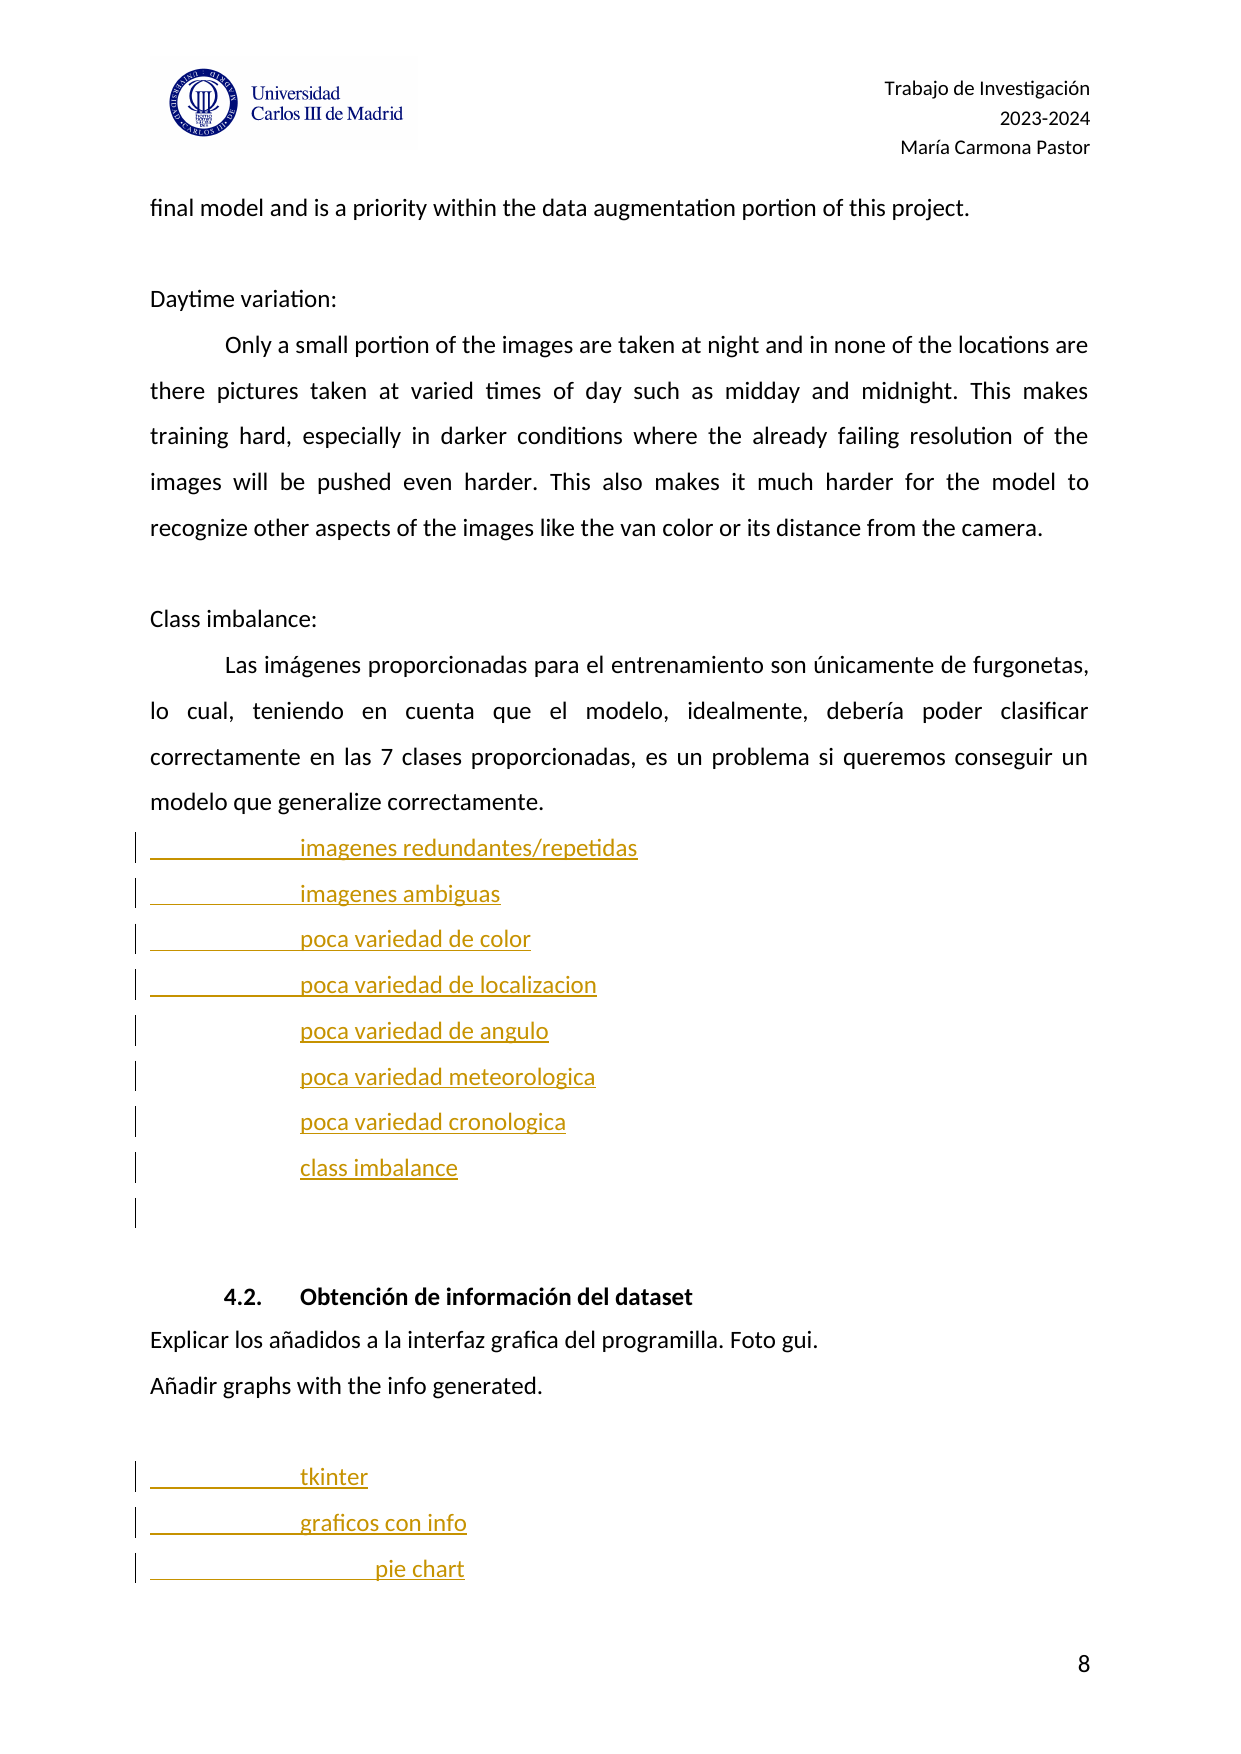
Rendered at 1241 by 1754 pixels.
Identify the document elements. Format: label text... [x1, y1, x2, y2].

text final model and is a priority within the data augmentation portion of this project. [150, 192, 1090, 222]
text Añadir graphs with the info generated. [150, 1370, 1090, 1400]
text poca variedad cronologica [225, 1106, 1090, 1137]
text Class imbalance: [150, 603, 1090, 634]
text poca variedad de localizacion [150, 969, 1090, 1000]
text graficos con info [150, 1507, 1090, 1538]
text Las imágenes proporcionadas para el entrenamiento son únicamente de furgonetas, lo cual, teniendo en cuenta que el modelo, idealmente, debería poder clasificar correctamente en las 7 clases proporcionadas, es un problema si queremos conseguir un modelo que generalize correctamente. [150, 649, 1090, 817]
text Daytime variation: [150, 283, 1090, 314]
text tkinter [150, 1461, 1090, 1492]
text class imbalance [225, 1152, 1090, 1183]
text Explicar los añadidos a la interfaz grafica del programilla. Foto gui. [150, 1324, 1090, 1355]
subtitle Obtención de información del dataset [262, 1281, 1090, 1312]
picture [150, 56, 419, 150]
text poca variedad meteorologica [225, 1061, 1090, 1091]
text Only a small portion of the images are taken at night and in none of the locations are there pictures taken at varied times of day such as midday and midnight. This makes training hard, especially in darker conditions where the already failing resolution of the images will be pushed even harder. This also makes it much harder for the model to recognize other aspects of the images like the van color or its distance from the camera. [150, 329, 1090, 542]
text imagenes redundantes/repetidas [150, 832, 1090, 863]
text poca variedad de angulo [225, 1015, 1090, 1046]
text poca variedad de color [150, 923, 1090, 954]
text pie chart [150, 1553, 1090, 1583]
text imagenes ambiguas [150, 878, 1090, 908]
